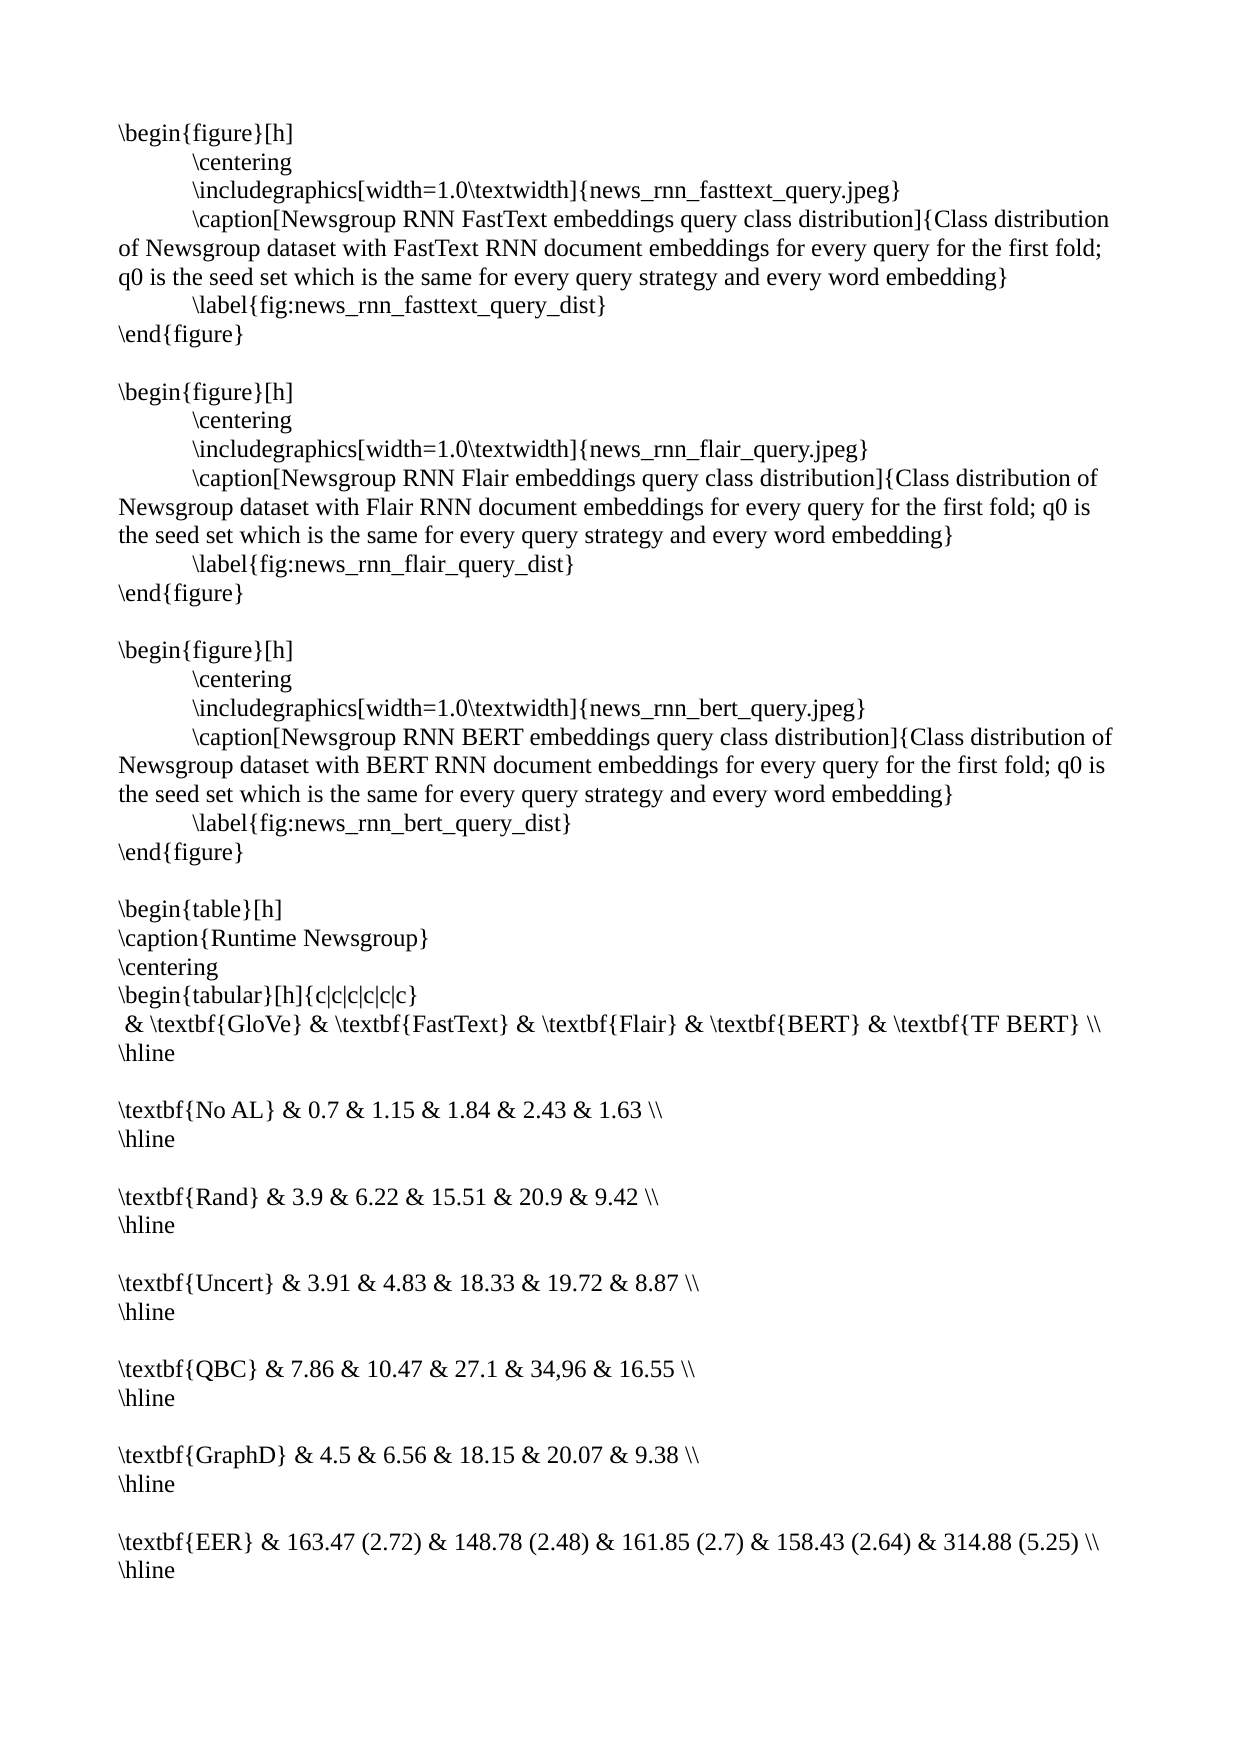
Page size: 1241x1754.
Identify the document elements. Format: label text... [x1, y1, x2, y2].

text \hline [118, 1124, 1122, 1153]
text & \textbf{GloVe} & \textbf{FastText} & \textbf{Flair} & \textbf{BERT} & \textbf{TF BERT} \\ [118, 1009, 1122, 1038]
text \caption[Newsgroup RNN FastText embeddings query class distribution]{Class distribution of Newsgroup dataset with FastText RNN document embeddings for every query for the first fold; q0 is the seed set which is the same for every query strategy and every word embedding} [118, 204, 1122, 291]
text \label{fig:news_rnn_flair_query_dist} [118, 549, 1122, 578]
text \begin{table}[h] [118, 894, 1122, 923]
text \textbf{Uncert} & 3.91 & 4.83 & 18.33 & 19.72 & 8.87 \\ [118, 1268, 1122, 1297]
text \label{fig:news_rnn_bert_query_dist} [118, 808, 1122, 837]
text \end{figure} [118, 319, 1122, 348]
text \includegraphics[width=1.0\textwidth]{news_rnn_fasttext_query.jpeg} [118, 176, 1122, 204]
text \caption[Newsgroup RNN BERT embeddings query class distribution]{Class distribution of Newsgroup dataset with BERT RNN document embeddings for every query for the first fold; q0 is the seed set which is the same for every query strategy and every word embedding} [118, 722, 1122, 808]
text \hline [118, 1038, 1122, 1067]
text \hline [118, 1556, 1122, 1584]
text \centering [118, 147, 1122, 176]
text \hline [118, 1211, 1122, 1239]
text \begin{tabular}[h]{c|c|c|c|c|c} [118, 981, 1122, 1009]
text \label{fig:news_rnn_fasttext_query_dist} [118, 291, 1122, 319]
text \begin{figure}[h] [118, 377, 1122, 406]
text \includegraphics[width=1.0\textwidth]{news_rnn_bert_query.jpeg} [118, 693, 1122, 722]
text \begin{figure}[h] [118, 636, 1122, 664]
text \hline [118, 1469, 1122, 1498]
text \end{figure} [118, 578, 1122, 607]
text \centering [118, 406, 1122, 434]
text \end{figure} [118, 837, 1122, 866]
text \textbf{QBC} & 7.86 & 10.47 & 27.1 & 34,96 & 16.55 \\ [118, 1354, 1122, 1383]
text \textbf{No AL} & 0.7 & 1.15 & 1.84 & 2.43 & 1.63 \\ [118, 1096, 1122, 1124]
text \textbf{Rand} & 3.9 & 6.22 & 15.51 & 20.9 & 9.42 \\ [118, 1182, 1122, 1211]
text \caption[Newsgroup RNN Flair embeddings query class distribution]{Class distribution of Newsgroup dataset with Flair RNN document embeddings for every query for the first fold; q0 is the seed set which is the same for every query strategy and every word embedding} [118, 463, 1122, 549]
text \centering [118, 664, 1122, 693]
text \caption{Runtime Newsgroup} [118, 923, 1122, 952]
text \textbf{EER} & 163.47 (2.72) & 148.78 (2.48) & 161.85 (2.7) & 158.43 (2.64) & 314.88 (5.25) \\ [118, 1527, 1122, 1556]
text \centering [118, 952, 1122, 981]
text \textbf{GraphD} & 4.5 & 6.56 & 18.15 & 20.07 & 9.38 \\ [118, 1441, 1122, 1469]
text \includegraphics[width=1.0\textwidth]{news_rnn_flair_query.jpeg} [118, 434, 1122, 463]
text \hline [118, 1297, 1122, 1326]
text \hline [118, 1383, 1122, 1412]
text \begin{figure}[h] [118, 118, 1122, 147]
